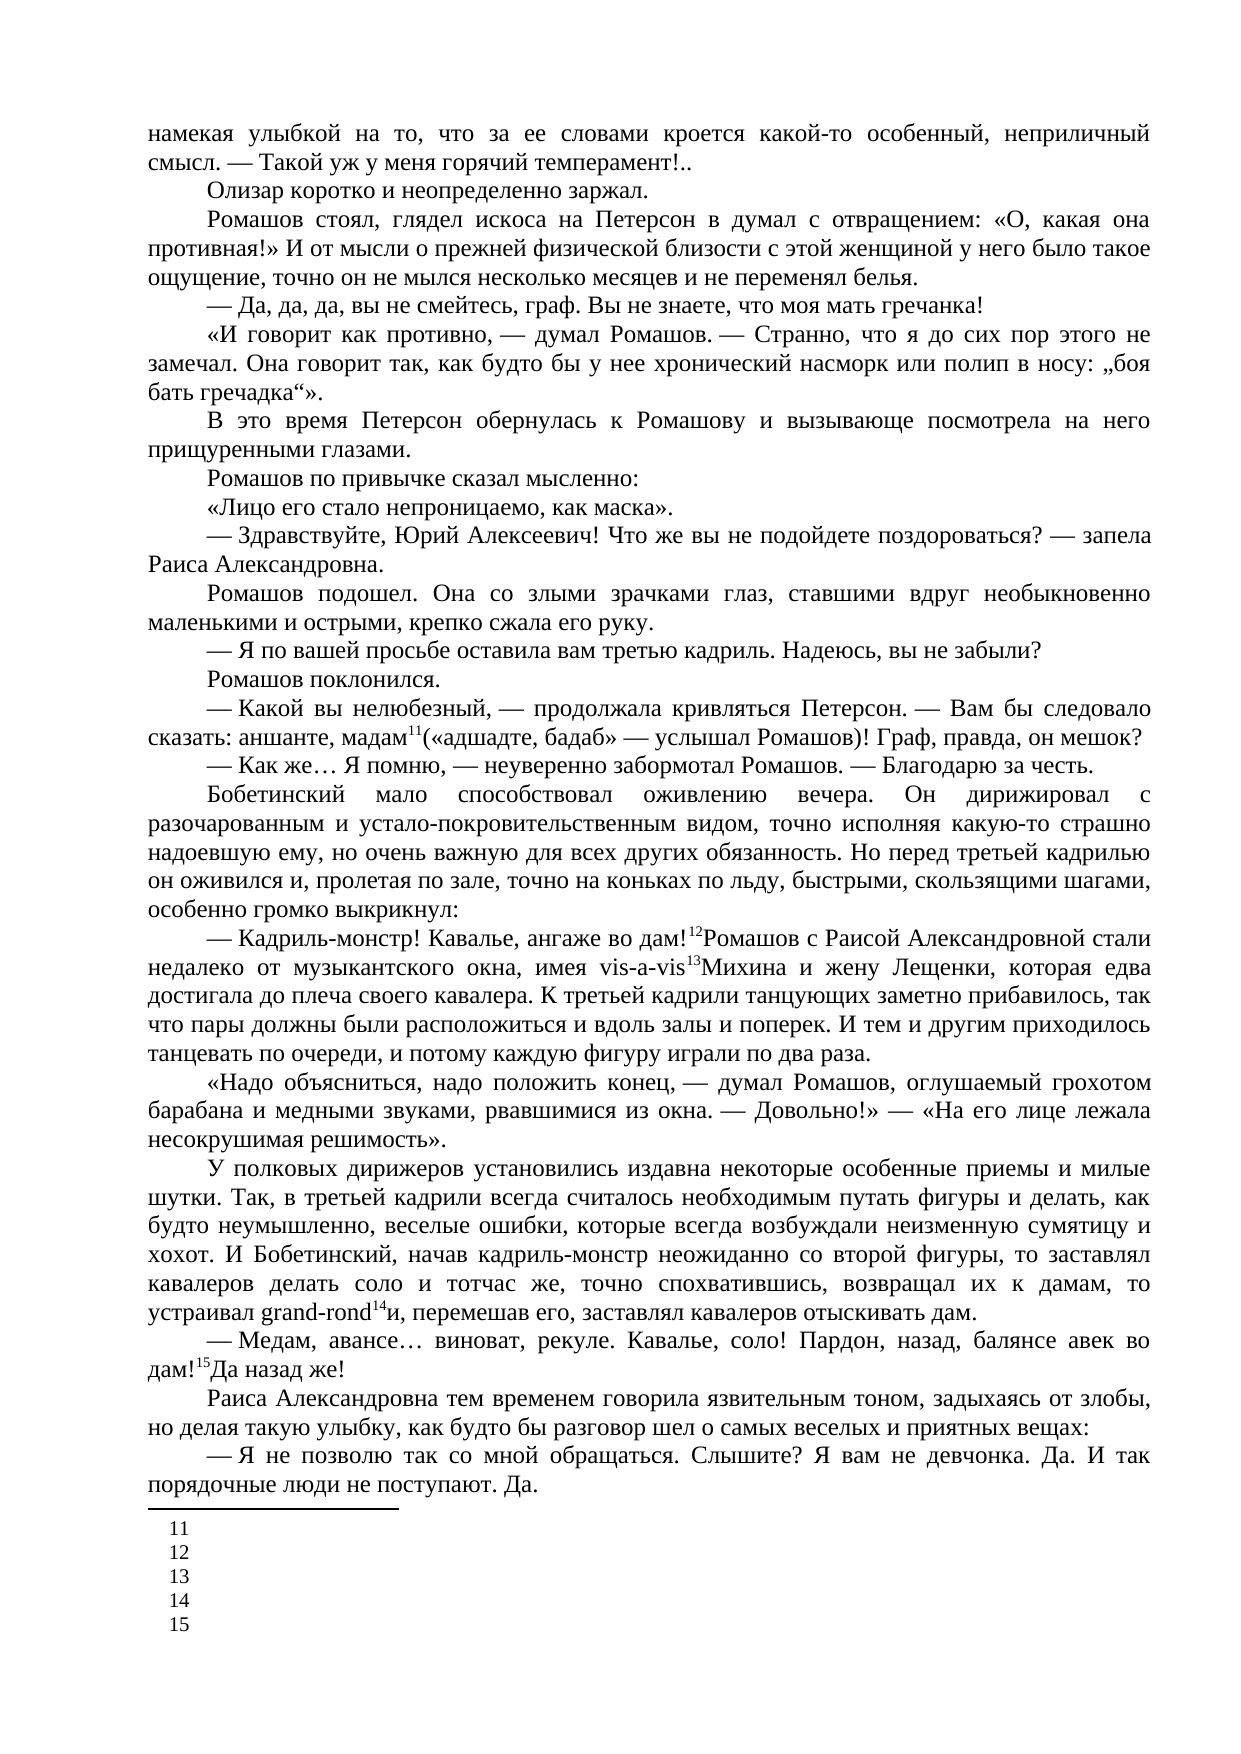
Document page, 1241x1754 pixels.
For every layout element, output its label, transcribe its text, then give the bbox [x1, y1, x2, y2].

text — Я не позволю так со мной обращаться. Слышите? Я вам не девчонка. Да. И так порядочные люди не поступают. Да. [148, 1441, 1152, 1498]
text «И говорит как противно, — думал Ромашов. — Странно, что я до сих пор этого не замечал. Она говорит так, как будто бы у нее хронический насморк или полип в носу: „боя бать гречадка“». [148, 319, 1152, 406]
text — Как же… Я помню, — неуверенно забормотал Ромашов. — Благодарю за честь. [148, 751, 1152, 779]
text — Медам, авансе… виноват, рекуле. Кавалье, соло! Пардон, назад, балянсе авек во дам!Да назад же! [148, 1326, 1152, 1383]
text Ромашов по привычке сказал мысленно: [148, 463, 1152, 492]
text У полковых дирижеров установились издавна некоторые особенные приемы и милые шутки. Так, в третьей кадрили всегда считалось необходимым путать фигуры и делать, как будто неумышленно, веселые ошибки, которые всегда возбуждали неизменную сумятицу и хохот. И Бобетинский, начав кадриль-монстр неожиданно со второй фигуры, то заставлял кавалеров делать соло и тотчас же, точно спохватившись, возвращал их к дамам, то устраивал grand-rondи, перемешав его, заставлял кавалеров отыскивать дам. [148, 1153, 1152, 1326]
text — Да, да, да, вы не смейтесь, граф. Вы не знаете, что моя мать гречанка! [148, 291, 1152, 319]
text — Здравствуйте, Юрий Алексеевич! Что же вы не подойдете поздороваться? — запела Раиса Александровна. [148, 521, 1152, 578]
text — Кадриль-монстр! Кавалье, ангаже во дам!Ромашов с Раисой Александровной стали недалеко от музыкантского окна, имея vis-a-visМихина и жену Лещенки, которая едва достигала до плеча своего кавалера. К третьей кадрили танцующих заметно прибавилось, так что пары должны были расположиться и вдоль залы и поперек. И тем и другим приходилось танцевать по очереди, и потому каждую фигуру играли по два раза. [148, 923, 1152, 1067]
text Бобетинский мало способствовал оживлению вечера. Он дирижировал с разочарованным и устало-покровительственным видом, точно исполняя какую-то страшно надоевшую ему, но очень важную для всех других обязанность. Но перед третьей кадрилью он оживился и, пролетая по зале, точно на коньках по льду, быстрыми, скользящими шагами, особенно громко выкрикнул: [148, 779, 1152, 923]
text Ромашов стоял, глядел искоса на Петерсон в думал с отвращением: «О, какая она противная!» И от мысли о прежней физической близости с этой женщиной у него было такое ощущение, точно он не мылся несколько месяцев и не переменял белья. [148, 204, 1152, 291]
text В это время Петерсон обернулась к Ромашову и вызывающе посмотрела на него прищуренными глазами. [148, 406, 1152, 463]
text Раиса Александровна тем временем говорила язвительным тоном, задыхаясь от злобы, но делая такую улыбку, как будто бы разговор шел о самых веселых и приятных вещах: [148, 1383, 1152, 1441]
text Олизар коротко и неопределенно заржал. [148, 176, 1152, 204]
text — Какой вы нелюбезный, — продолжала кривляться Петерсон. — Вам бы следовало сказать: аншанте, мадам(«адшадте, бадаб» — услышал Ромашов)! Граф, правда, он мешок? [148, 693, 1152, 751]
text — Я по вашей просьбе оставила вам третью кадриль. Надеюсь, вы не забыли? [148, 636, 1152, 664]
text Ромашов подошел. Она со злыми зрачками глаз, ставшими вдруг необыкновенно маленькими и острыми, крепко сжала его руку. [148, 578, 1152, 636]
text намекая улыбкой на то, что за ее словами кроется какой-то особенный, неприличный смысл. — Такой уж у меня горячий темперамент!.. [148, 118, 1152, 176]
text «Лицо его стало непроницаемо, как маска». [148, 492, 1152, 521]
text Ромашов поклонился. [148, 664, 1152, 693]
text «Надо объясниться, надо положить конец, — думал Ромашов, оглушаемый грохотом барабана и медными звуками, рвавшимися из окна. — Довольно!» — «На его лице лежала несокрушимая решимость». [148, 1067, 1152, 1153]
